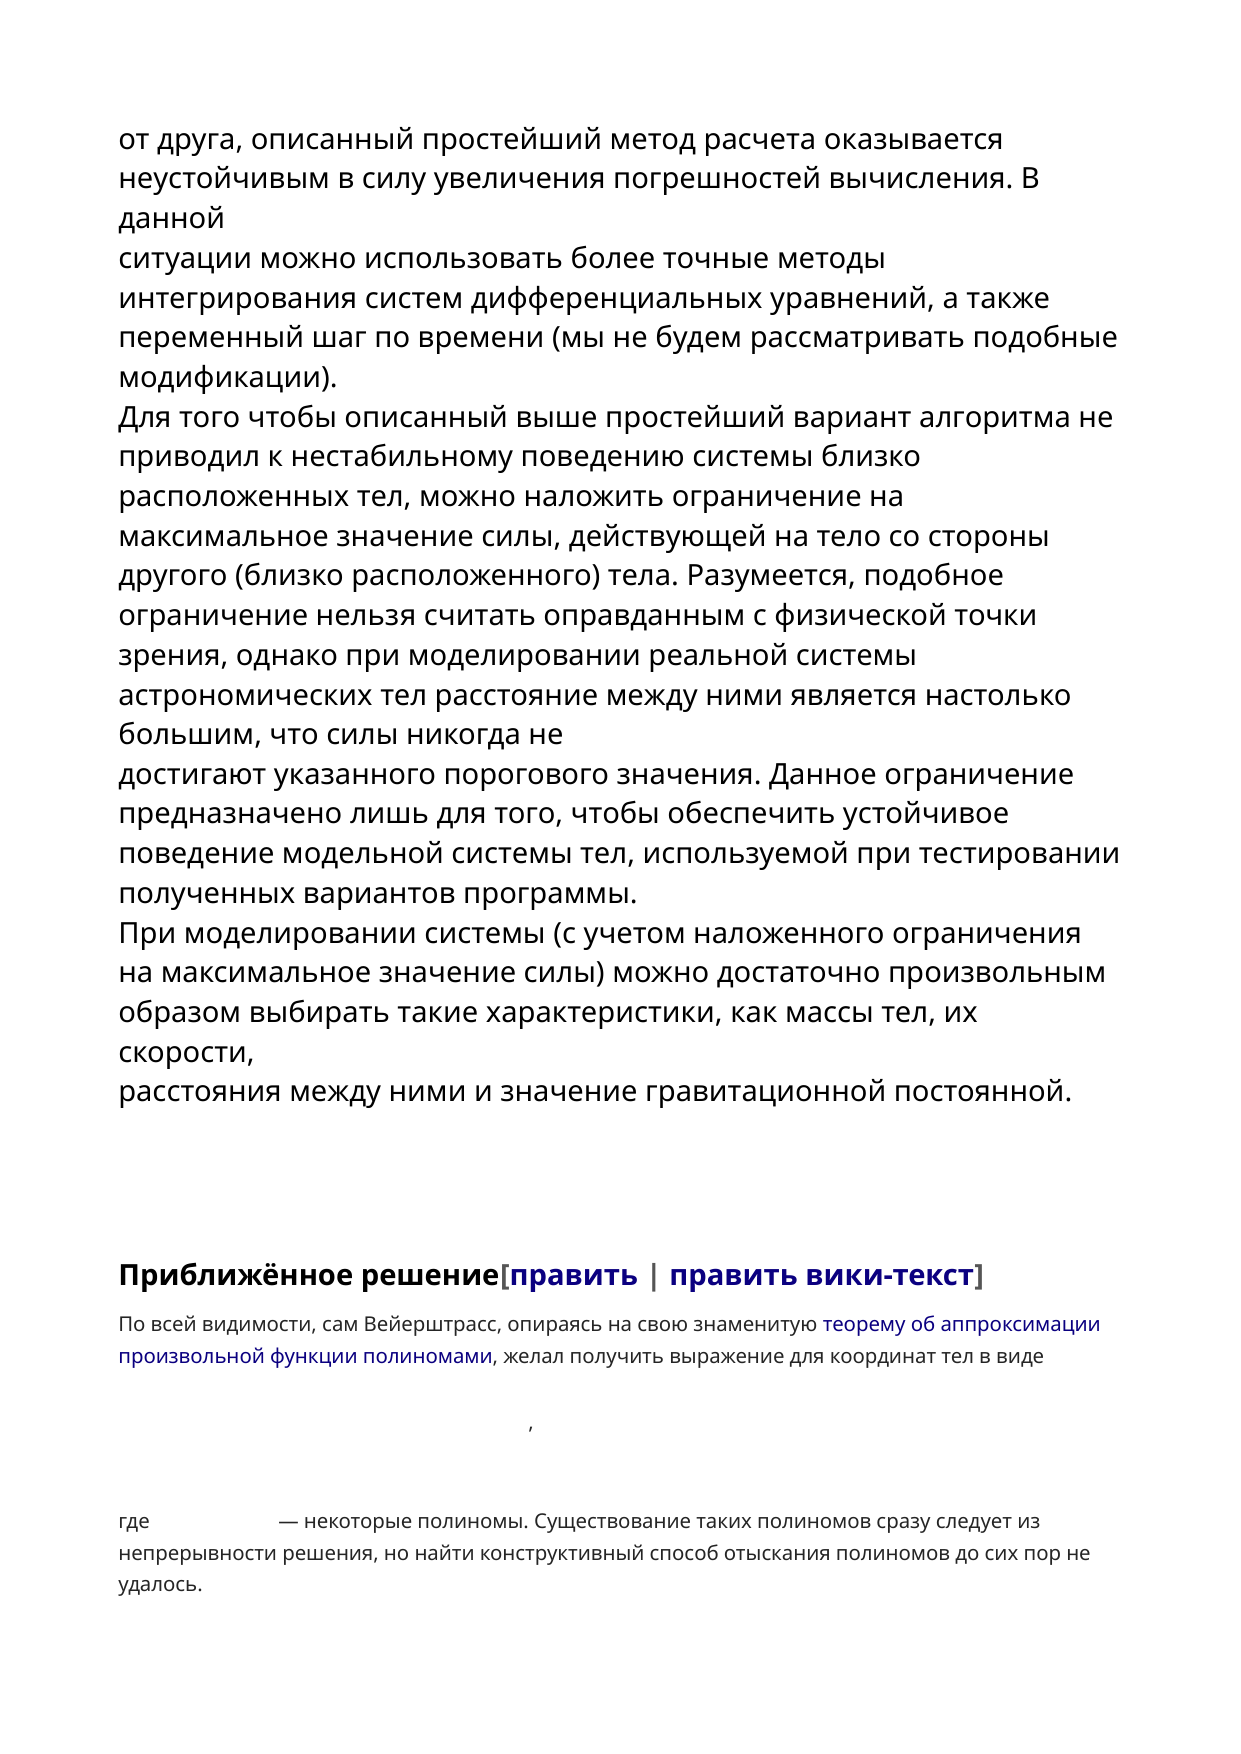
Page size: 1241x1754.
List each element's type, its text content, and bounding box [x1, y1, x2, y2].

text Для того чтобы описанный выше простейший вариант алгоритма не приводил к нестабильному поведению системы близко расположенных тел, можно наложить ограничение на максимальное значение силы, действующей на тело со стороны другого (близко расположенного) тела. Разумеется, подобное ограничение нельзя считать оправданным с физической точки зрения, однако при моделировании реальной системы астрономических тел расстояние между ними является настолько большим, что силы никогда не [118, 396, 1122, 753]
subtitle Приближённое решение[править | править вики-текст] [118, 1254, 1122, 1294]
text достигают указанного порогового значения. Данное ограничение предназначено лишь для того, чтобы обеспечить устойчивое поведение модельной системы тел, используемой при тестировании полученных вариантов программы. [118, 753, 1122, 912]
text По всей видимости, сам Вейерштрасс, опираясь на свою знаменитую теорему об аппроксимации произвольной функции полиномами, желал получить выражение для координат тел в виде [118, 1307, 1122, 1369]
text ситуации можно использовать более точные методы интегрирования систем дифференциальных уравнений, а также переменный шаг по времени (мы не будем рассматривать подобные модификации). [118, 237, 1122, 396]
text При моделировании системы (с учетом наложенного ограничения на максимальное значение силы) можно достаточно произвольным образом выбирать такие характеристики, как массы тел, их скорости, [118, 912, 1122, 1071]
list , [118, 1382, 1122, 1441]
text где — некоторые полиномы. Существование таких полиномов сразу следует из непрерывности решения, но найти конструктивный способ отыскания полиномов до сих пор не удалось. [118, 1470, 1122, 1597]
text расстояния между ними и значение гравитационной постоянной. [118, 1071, 1122, 1110]
text от друга, описанный простейший метод расчета оказывается неустойчивым в силу увеличения погрешностей вычисления. В данной [118, 118, 1122, 237]
